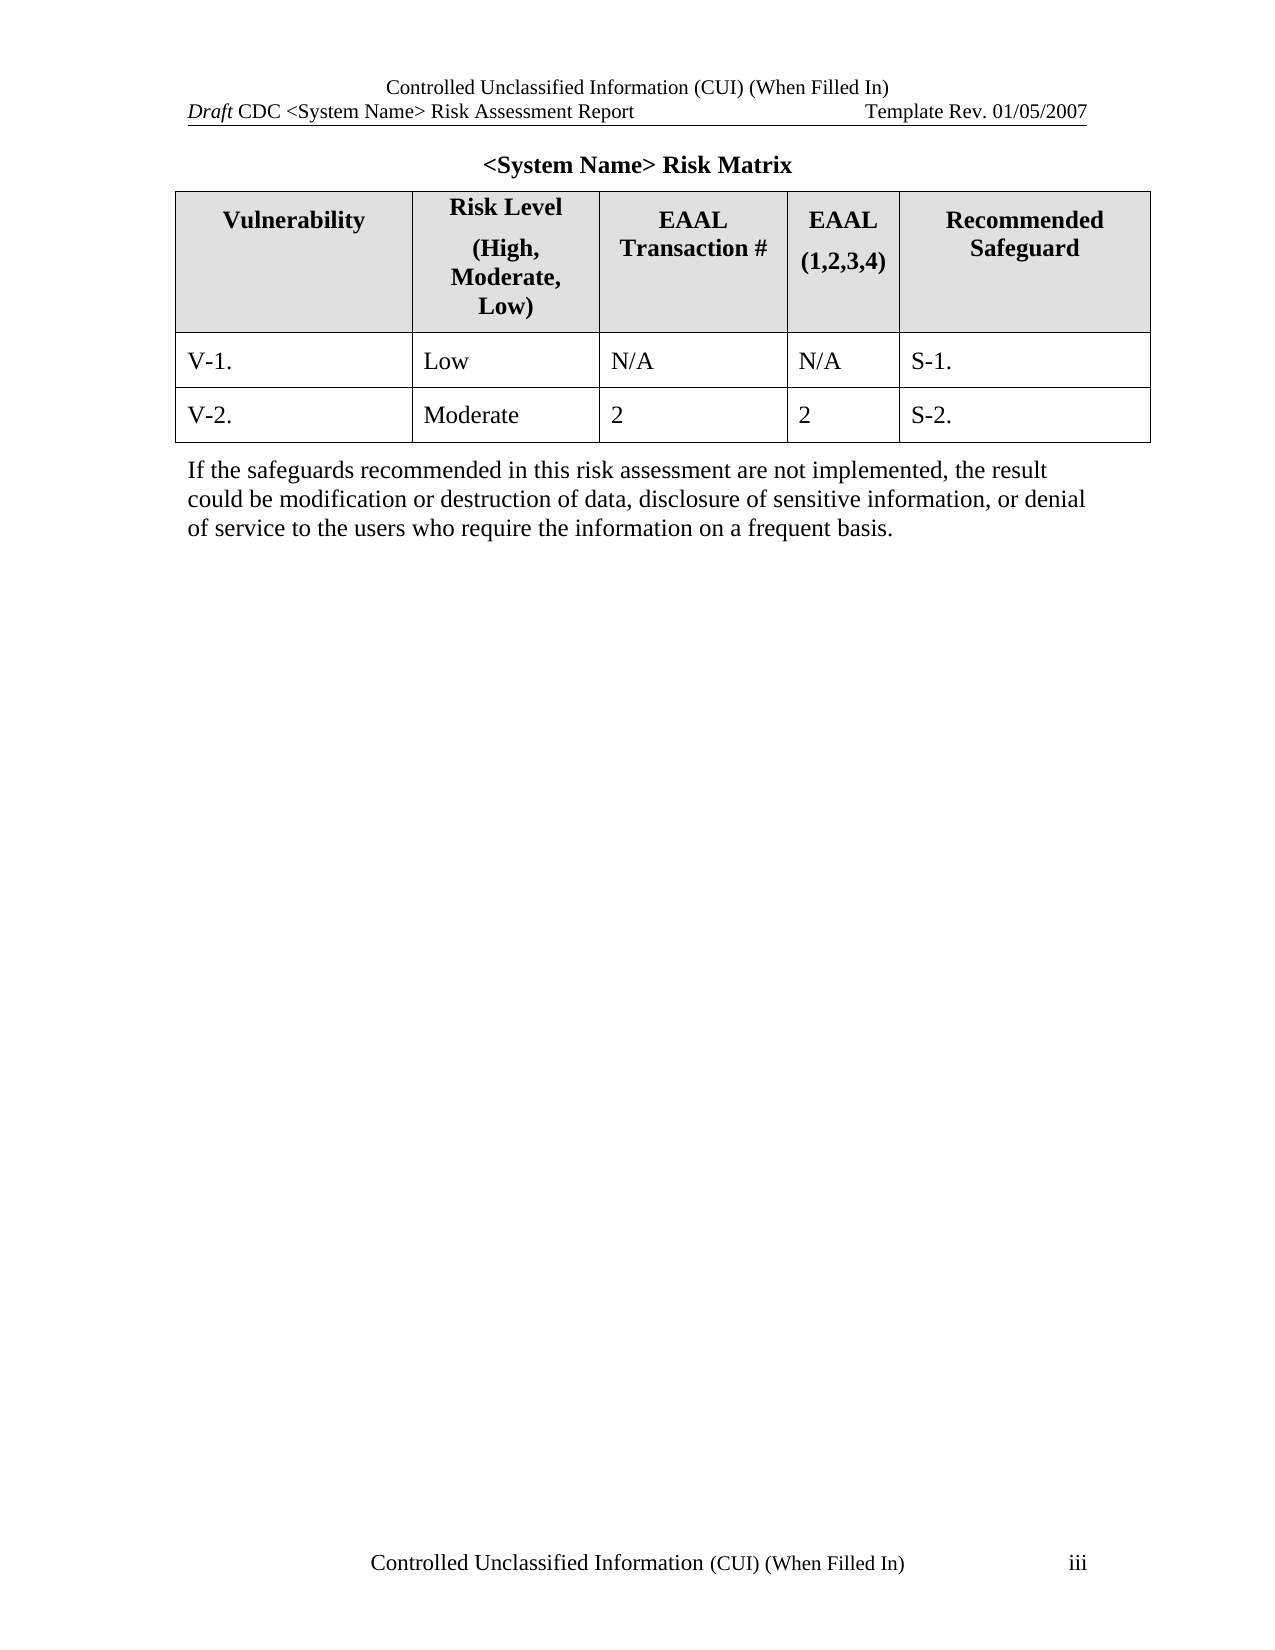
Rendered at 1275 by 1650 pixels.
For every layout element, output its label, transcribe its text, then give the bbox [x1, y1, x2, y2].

table_header Vulnerability [176, 192, 412, 332]
table_header EAAL Transaction # [600, 192, 787, 332]
table_header Risk Level (High, Moderate, Low) [413, 192, 599, 332]
table_cell V-1. [176, 333, 412, 387]
table_cell Moderate [413, 388, 599, 442]
text <System Name> Risk Matrix [187, 150, 1087, 179]
table_cell V-2. [176, 388, 412, 442]
table_cell Low [413, 333, 599, 387]
table_cell N/A [788, 333, 899, 387]
table_header EAAL (1,2,3,4) [788, 192, 899, 332]
table_cell 2 [600, 388, 787, 442]
table_cell S-2. [900, 388, 1150, 442]
text If the safeguards recommended in this risk assessment are not implemented, the result could be modification or destruction of data, disclosure of sensitive information, or denial of service to the users who require the information on a frequent basis. [187, 455, 1087, 542]
table_cell N/A [600, 333, 787, 387]
table_cell S-1. [900, 333, 1150, 387]
table_header Recommended Safeguard [900, 192, 1150, 332]
table_cell 2 [788, 388, 899, 442]
